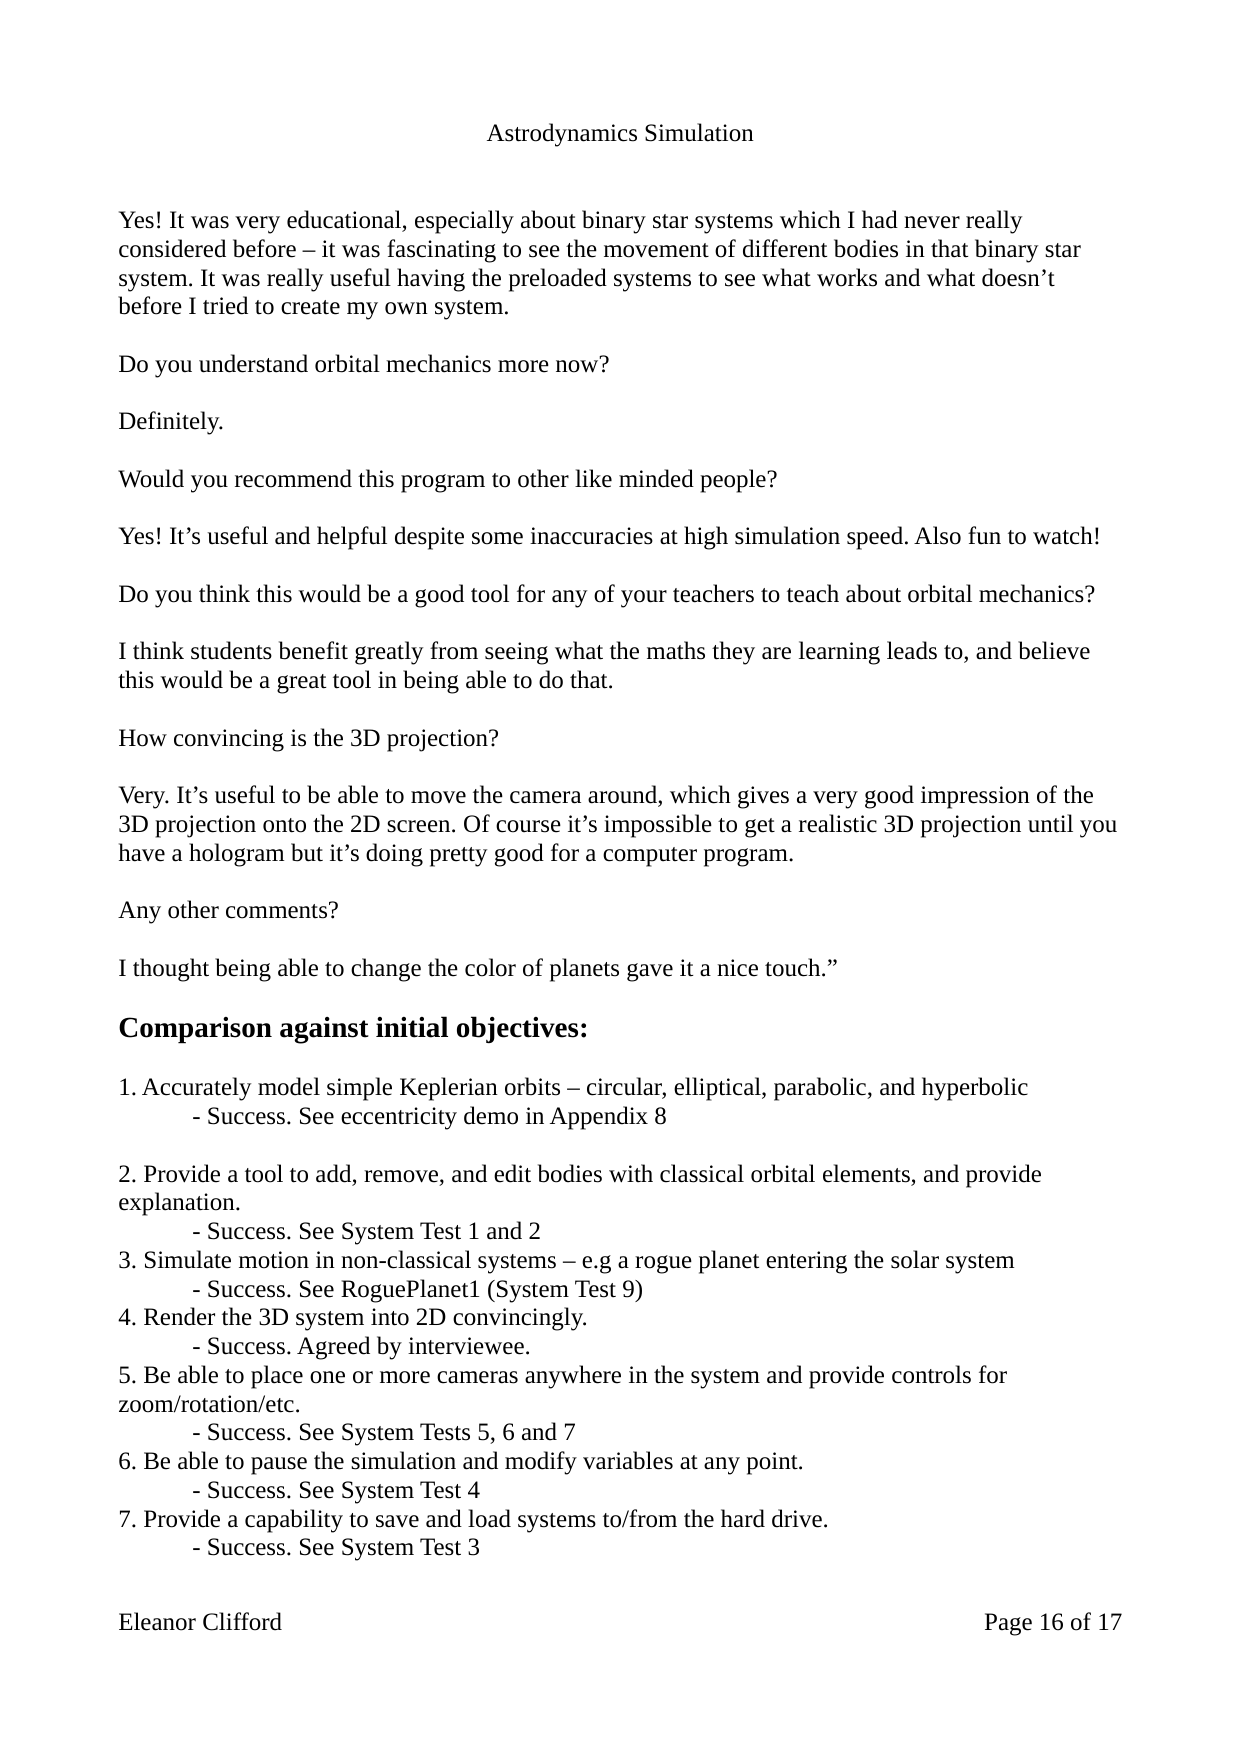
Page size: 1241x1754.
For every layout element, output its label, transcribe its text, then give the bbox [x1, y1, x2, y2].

text Do you think this would be a good tool for any of your teachers to teach about orbital mechanics? [118, 579, 1122, 608]
text Yes! It’s useful and helpful despite some inaccuracies at high simulation speed. Also fun to watch! [118, 521, 1122, 550]
text Would you recommend this program to other like minded people? [118, 464, 1122, 493]
text I thought being able to change the color of planets gave it a nice touch.” [118, 953, 1122, 981]
text 1. Accurately model simple Keplerian orbits – circular, elliptical, parabolic, and hyperbolic [118, 1072, 1122, 1101]
text 7. Provide a capability to save and load systems to/from the hard drive. [118, 1504, 1122, 1532]
text Comparison against initial objectives: [118, 1010, 1122, 1044]
text How convincing is the 3D projection? [118, 723, 1122, 751]
text - Success. See System Test 1 and 2 [118, 1216, 1122, 1245]
text Yes! It was very educational, especially about binary star systems which I had never really considered before – it was fascinating to see the movement of different bodies in that binary star system. It was really useful having the preloaded systems to see what works and what doesn’t before I tried to create my own system. [118, 205, 1122, 320]
text - Success. See eccentricity demo in Appendix 8 [118, 1101, 1122, 1130]
text Definitely. [118, 406, 1122, 435]
text - Success. See System Tests 5, 6 and 7 [118, 1417, 1122, 1446]
text 3. Simulate motion in non-classical systems – e.g a rogue planet entering the solar system [118, 1245, 1122, 1274]
text - Success. See System Test 4 [118, 1475, 1122, 1504]
text - Success. See RoguePlanet1 (System Test 9) [118, 1274, 1122, 1302]
text Any other comments? [118, 895, 1122, 924]
text 2. Provide a tool to add, remove, and edit bodies with classical orbital elements, and provide explanation. [118, 1159, 1122, 1216]
text 6. Be able to pause the simulation and modify variables at any point. [118, 1446, 1122, 1475]
text - Success. See System Test 3 [118, 1532, 1122, 1561]
text Do you understand orbital mechanics more now? [118, 349, 1122, 378]
text 5. Be able to place one or more cameras anywhere in the system and provide controls for zoom/rotation/etc. [118, 1360, 1122, 1417]
text 4. Render the 3D system into 2D convincingly. [118, 1302, 1122, 1331]
text I think students benefit greatly from seeing what the maths they are learning leads to, and believe this would be a great tool in being able to do that. [118, 636, 1122, 694]
text - Success. Agreed by interviewee. [118, 1331, 1122, 1360]
text Very. It’s useful to be able to move the camera around, which gives a very good impression of the 3D projection onto the 2D screen. Of course it’s impossible to get a realistic 3D projection until you have a hologram but it’s doing pretty good for a computer program. [118, 780, 1122, 866]
